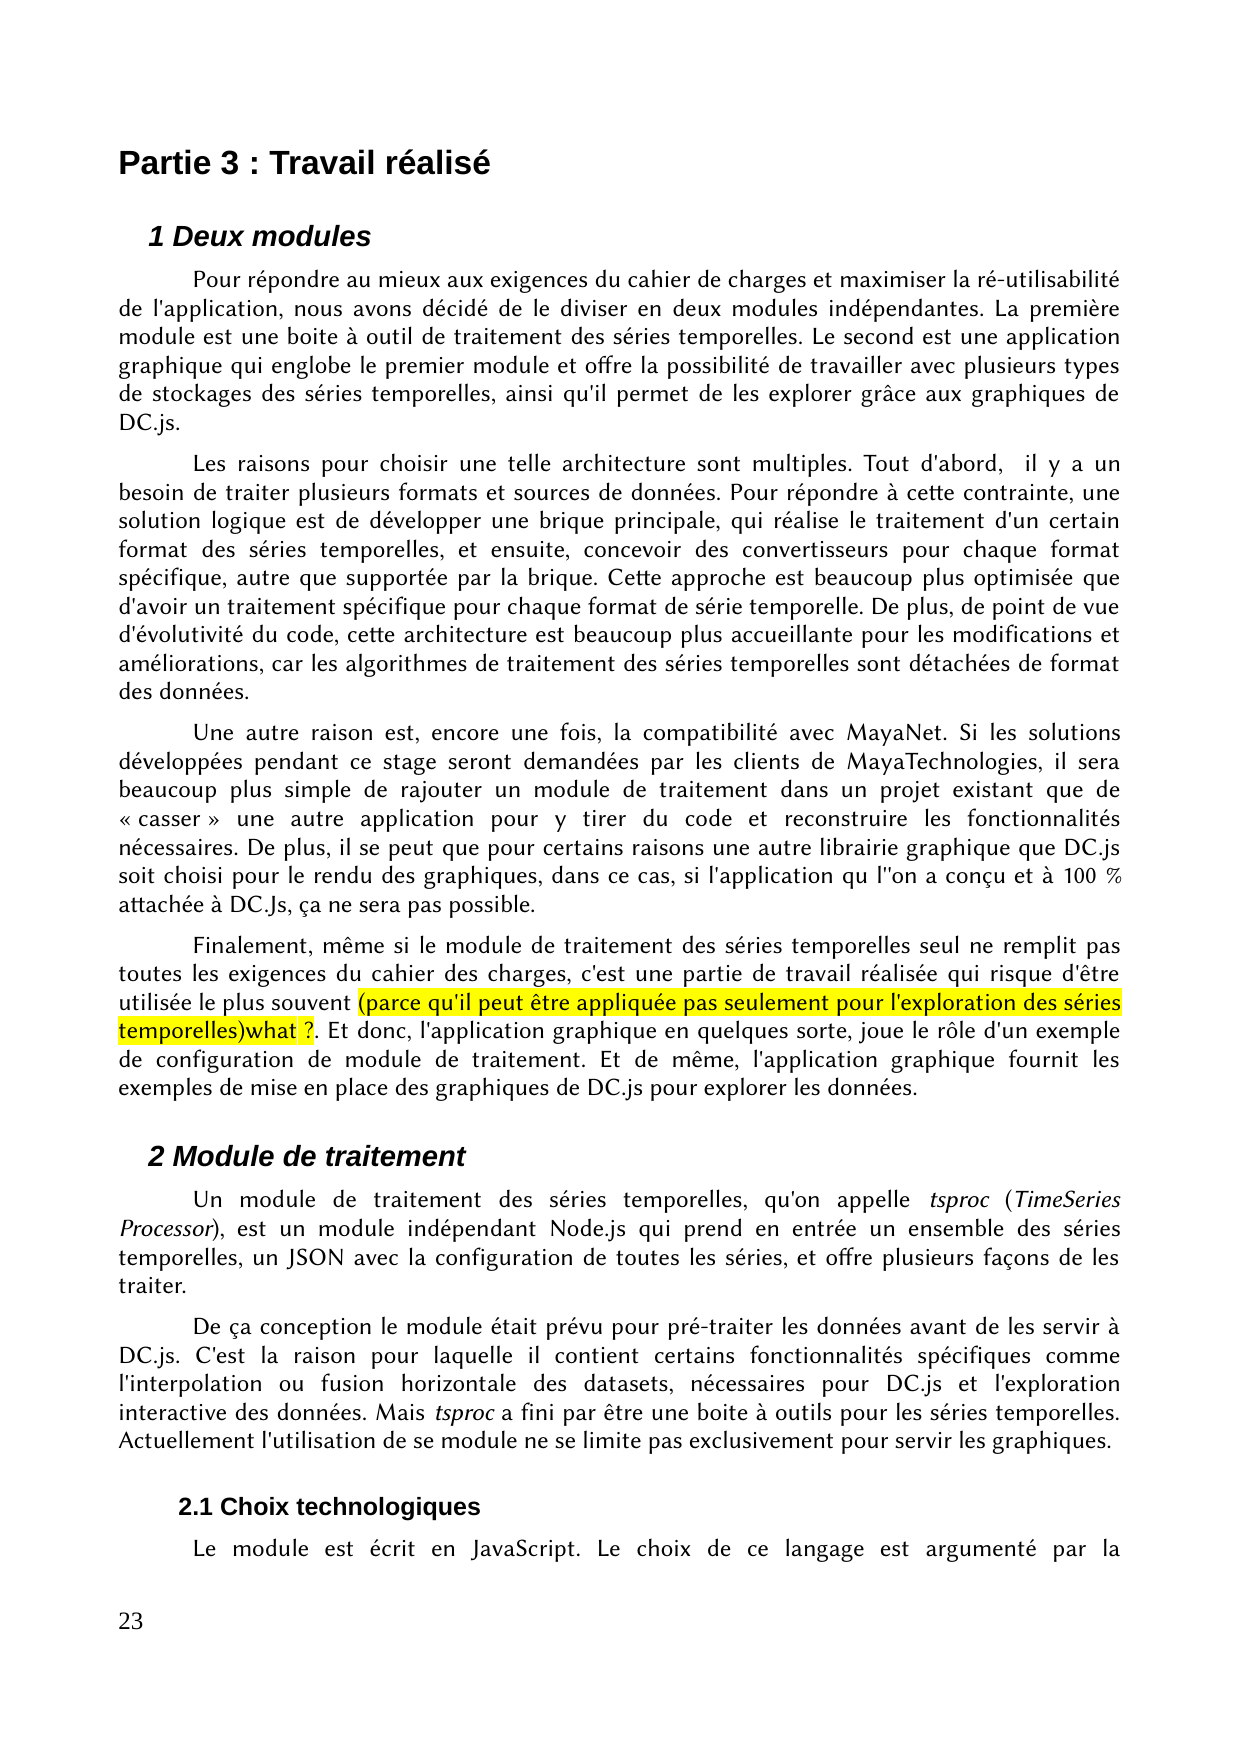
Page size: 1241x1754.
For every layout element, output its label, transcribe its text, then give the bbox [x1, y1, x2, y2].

text Le module est écrit en JavaScript. Le choix de ce langage est argumenté par la [118, 1534, 1122, 1562]
text Une autre raison est, encore une fois, la compatibilité avec MayaNet. Si les solutions développées pendant ce stage seront demandées par les clients de MayaTechnologies, il sera beaucoup plus simple de rajouter un module de traitement dans un projet existant que de « casser » une autre application pour y tirer du code et reconstruire les fonctionnalités nécessaires. De plus, il se peut que pour certains raisons une autre librairie graphique que DC.js soit choisi pour le rendu des graphiques, dans ce cas, si l'application qu l''on a conçu et à 100 % attachée à DC.Js, ça ne sera pas possible. [118, 718, 1122, 918]
subtitle Module de traitement [118, 1139, 1122, 1173]
text De ça conception le module était prévu pour pré-traiter les données avant de les servir à DC.js. C'est la raison pour laquelle il contient certains fonctionnalités spécifiques comme l'interpolation ou fusion horizontale des datasets, nécessaires pour DC.js et l'exploration interactive des données. Mais tsproc a fini par être une boite à outils pour les séries temporelles. Actuellement l'utilisation de se module ne se limite pas exclusivement pour servir les graphiques. [118, 1312, 1122, 1455]
text Un module de traitement des séries temporelles, qu'on appelle tsproc (TimeSeries Processor), est un module indépendant Node.js qui prend en entrée un ensemble des séries temporelles, un JSON avec la configuration de toutes les séries, et offre plusieurs façons de les traiter. [118, 1186, 1122, 1300]
text Pour répondre au mieux aux exigences du cahier de charges et maximiser la ré-utilisabilité de l'application, nous avons décidé de le diviser en deux modules indépendantes. La première module est une boite à outil de traitement des séries temporelles. Le second est une application graphique qui englobe le premier module et offre la possibilité de travailler avec plusieurs types de stockages des séries temporelles, ainsi qu'il permet de les explorer grâce aux graphiques de DC.js. [118, 265, 1122, 437]
text Les raisons pour choisir une telle architecture sont multiples. Tout d'abord, il y a un besoin de traiter plusieurs formats et sources de données. Pour répondre à cette contrainte, une solution logique est de développer une brique principale, qui réalise le traitement d'un certain format des séries temporelles, et ensuite, concevoir des convertisseurs pour chaque format spécifique, autre que supportée par la brique. Cette approche est beaucoup plus optimisée que d'avoir un traitement spécifique pour chaque format de série temporelle. De plus, de point de vue d'évolutivité du code, cette architecture est beaucoup plus accueillante pour les modifications et améliorations, car les algorithmes de traitement des séries temporelles sont détachées de format des données. [118, 449, 1122, 706]
subtitle Deux modules [118, 219, 1122, 253]
text Finalement, même si le module de traitement des séries temporelles seul ne remplit pas toutes les exigences du cahier des charges, c'est une partie de travail réalisée qui risque d'être utilisée le plus souvent (parce qu'il peut être appliquée pas seulement pour l'exploration des séries temporelles)what ?. Et donc, l'application graphique en quelques sorte, joue le rôle d'un exemple de configuration de module de traitement. Et de même, l'application graphique fournit les exemples de mise en place des graphiques de DC.js pour explorer les données. [118, 931, 1122, 1102]
subtitle Choix technologiques [118, 1492, 1122, 1521]
subtitle Partie 3 : Travail réalisé [118, 143, 1122, 182]
